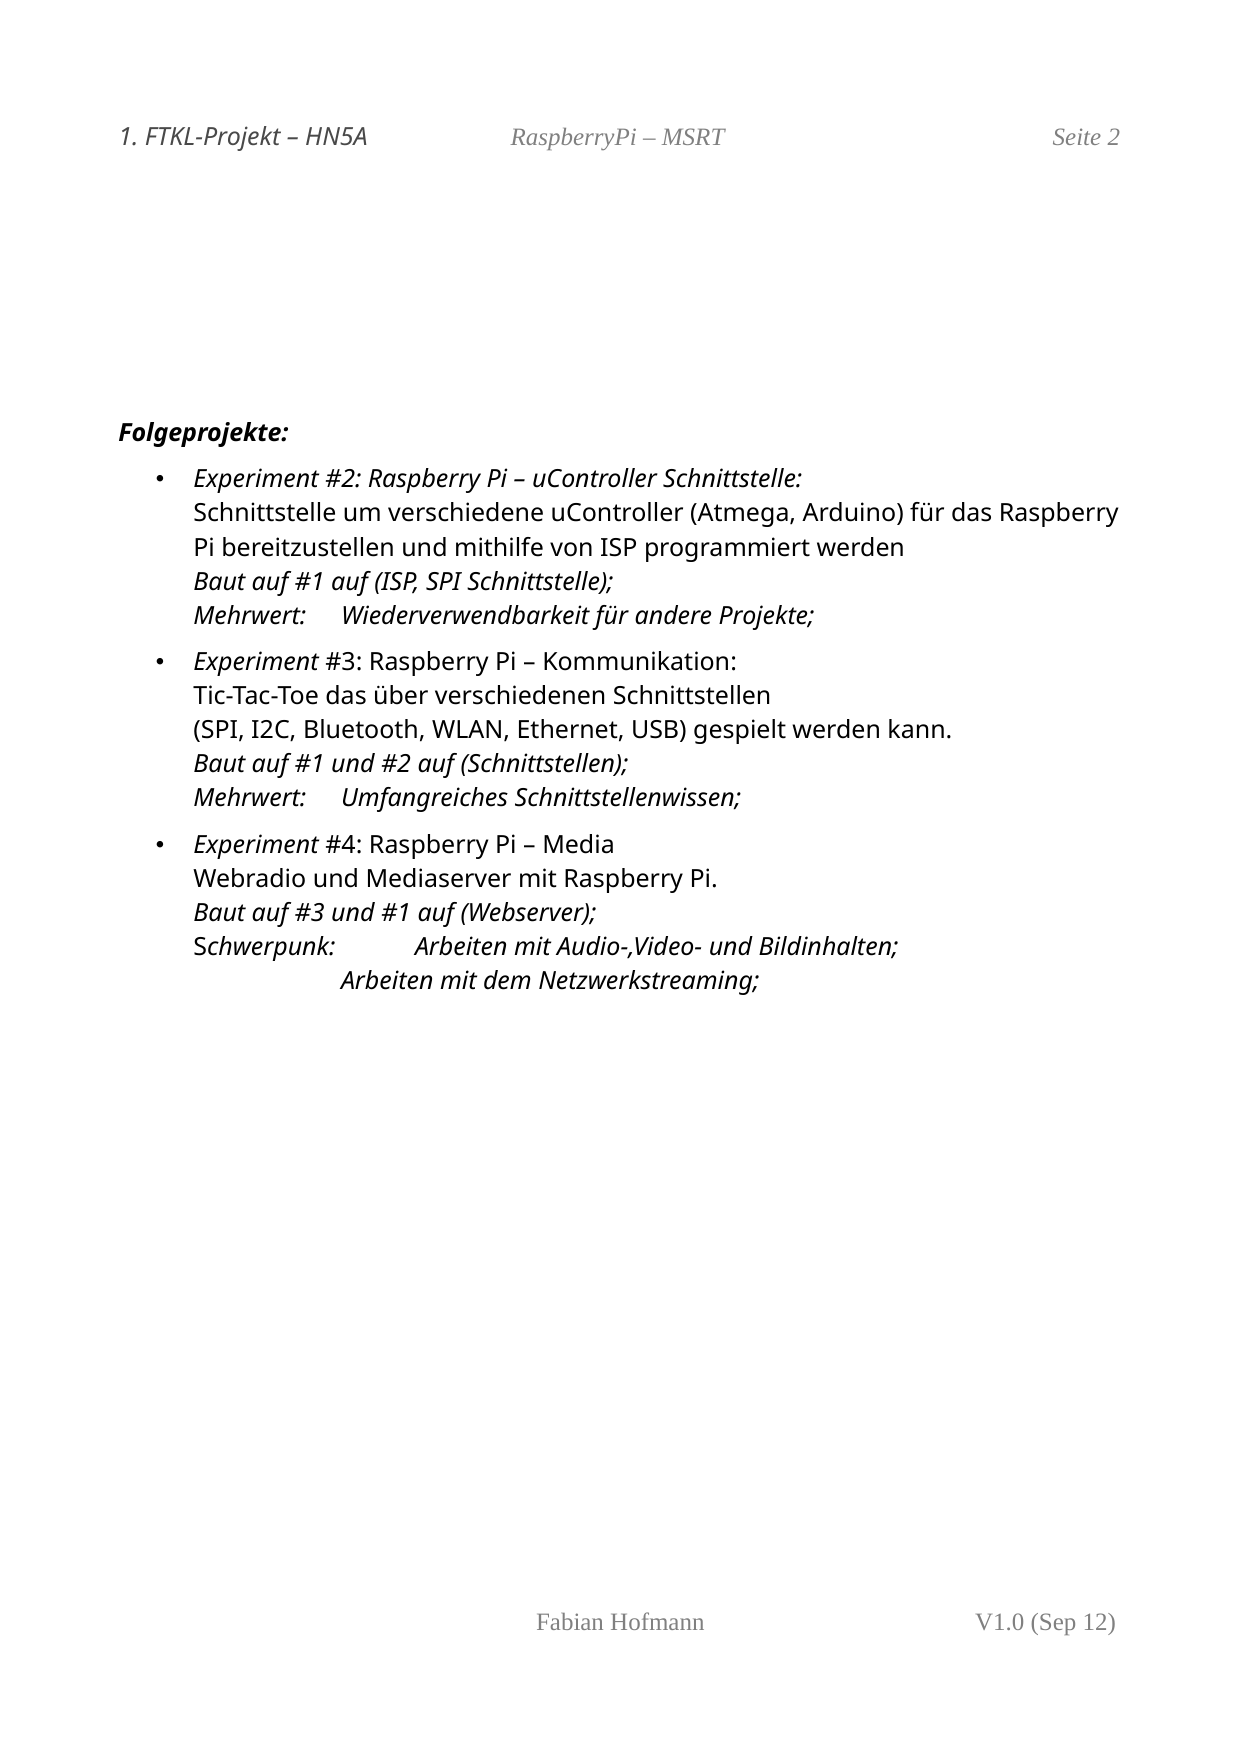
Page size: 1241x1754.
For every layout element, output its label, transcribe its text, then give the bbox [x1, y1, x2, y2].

list Experiment #2: Raspberry Pi – uController Schnittstelle: Schnittstelle um verschiedene uController (Atmega, Arduino) für das Raspberry Pi bereitzustellen und mithilfe von ISP programmiert werden Baut auf #1 auf (ISP, SPI Schnittstelle); Mehrwert: Wiederverwendbarkeit für andere Projekte; [156, 461, 1122, 631]
list Experiment #3: Raspberry Pi – Kommunikation: Tic-Tac-Toe das über verschiedenen Schnittstellen (SPI, I2C, Bluetooth, WLAN, Ethernet, USB) gespielt werden kann. Baut auf #1 und #2 auf (Schnittstellen); Mehrwert: Umfangreiches Schnittstellenwissen; [156, 644, 1122, 814]
list Experiment #4: Raspberry Pi – Media Webradio und Mediaserver mit Raspberry Pi. Baut auf #3 und #1 auf (Webserver); Schwerpunk: Arbeiten mit Audio-,Video- und Bildinhalten; Arbeiten mit dem Netzwerkstreaming; [156, 827, 1122, 997]
text Folgeprojekte: [118, 414, 1122, 448]
